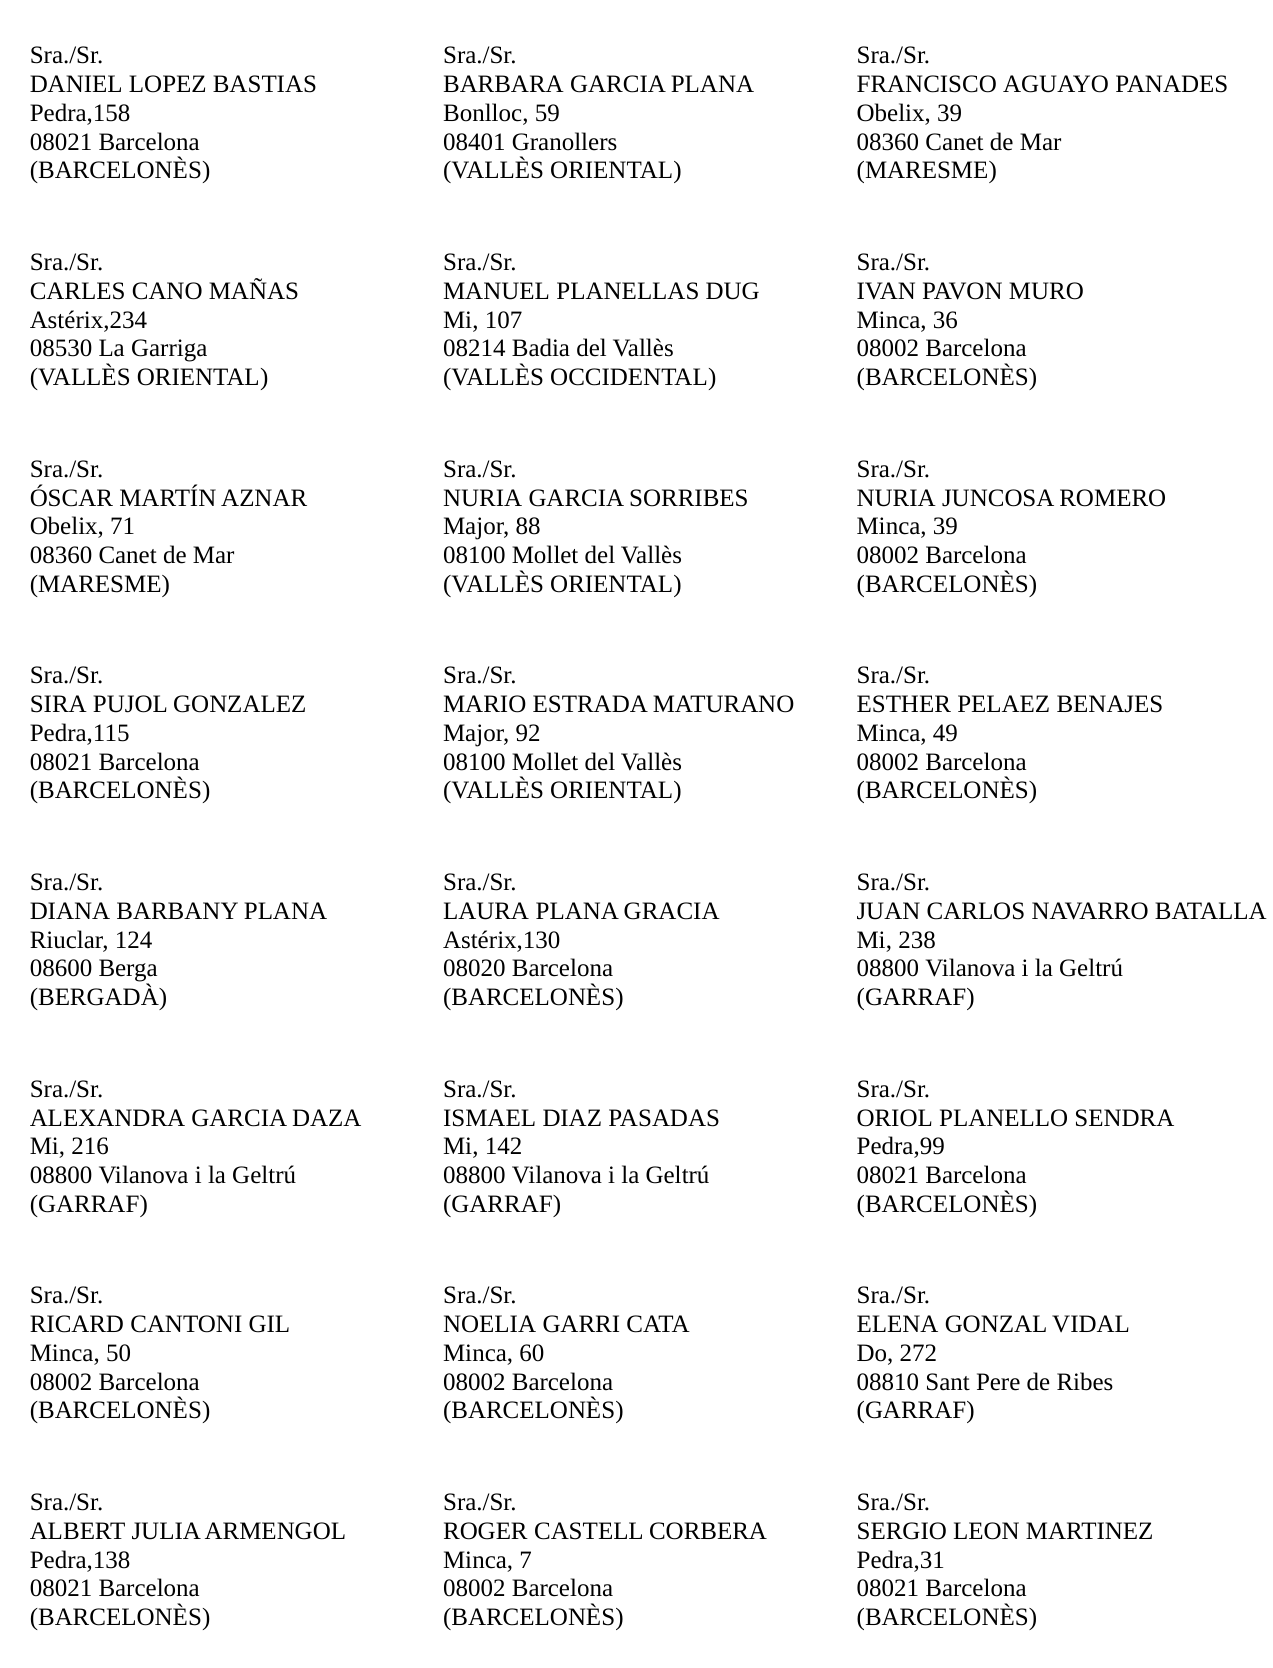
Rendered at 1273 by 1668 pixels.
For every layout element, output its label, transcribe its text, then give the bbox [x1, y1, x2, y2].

text Sra./Sr. NURIA JUNCOSA ROMERO Minca, 39 08002 Barcelona (BARCELONÈS) [856, 425, 1270, 598]
text Sra./Sr. BARBARA GARCIA PLANA Bonlloc, 59 08401 Granollers (VALLÈS ORIENTAL) [443, 12, 856, 184]
text Sra./Sr. ROGER CASTELL CORBERA Minca, 7 08002 Barcelona (BARCELONÈS) [443, 1458, 856, 1631]
text Sra./Sr. DIANA BARBANY PLANA Riuclar, 124 08600 Berga (BERGADÀ) [29, 838, 443, 1011]
text Sra./Sr. ISMAEL DIAZ PASADAS Mi, 142 08800 Vilanova i la Geltrú (GARRAF) [443, 1045, 856, 1218]
text Sra./Sr. DANIEL LOPEZ BASTIAS Pedra,158 08021 Barcelona (BARCELONÈS) [29, 12, 443, 184]
text Sra./Sr. RICARD CANTONI GIL Minca, 50 08002 Barcelona (BARCELONÈS) [29, 1252, 443, 1424]
text Sra./Sr. IVAN PAVON MURO Minca, 36 08002 Barcelona (BARCELONÈS) [856, 218, 1270, 391]
text Sra./Sr. ALBERT JULIA ARMENGOL Pedra,138 08021 Barcelona (BARCELONÈS) [29, 1458, 443, 1631]
text Sra./Sr. SERGIO LEON MARTINEZ Pedra,31 08021 Barcelona (BARCELONÈS) [856, 1458, 1270, 1631]
text Sra./Sr. FRANCISCO AGUAYO PANADES Obelix, 39 08360 Canet de Mar (MARESME) [856, 12, 1270, 184]
text Sra./Sr. ESTHER PELAEZ BENAJES Minca, 49 08002 Barcelona (BARCELONÈS) [856, 632, 1270, 804]
text Sra./Sr. ALEXANDRA GARCIA DAZA Mi, 216 08800 Vilanova i la Geltrú (GARRAF) [29, 1045, 443, 1218]
text Sra./Sr. ELENA GONZAL VIDAL Do, 272 08810 Sant Pere de Ribes (GARRAF) [856, 1252, 1270, 1424]
text Sra./Sr. MARIO ESTRADA MATURANO Major, 92 08100 Mollet del Vallès (VALLÈS ORIENTAL) [443, 632, 856, 804]
text Sra./Sr. ÓSCAR MARTÍN AZNAR Obelix, 71 08360 Canet de Mar (MARESME) [29, 425, 443, 598]
text Sra./Sr. JUAN CARLOS NAVARRO BATALLA Mi, 238 08800 Vilanova i la Geltrú (GARRAF) [856, 838, 1270, 1011]
text Sra./Sr. SIRA PUJOL GONZALEZ Pedra,115 08021 Barcelona (BARCELONÈS) [29, 632, 443, 804]
text Sra./Sr. CARLES CANO MAÑAS Astérix,234 08530 La Garriga (VALLÈS ORIENTAL) [29, 218, 443, 391]
text Sra./Sr. NURIA GARCIA SORRIBES Major, 88 08100 Mollet del Vallès (VALLÈS ORIENTAL) [443, 425, 856, 598]
text Sra./Sr. ORIOL PLANELLO SENDRA Pedra,99 08021 Barcelona (BARCELONÈS) [856, 1045, 1270, 1218]
text Sra./Sr. NOELIA GARRI CATA Minca, 60 08002 Barcelona (BARCELONÈS) [443, 1252, 856, 1424]
text Sra./Sr. MANUEL PLANELLAS DUG Mi, 107 08214 Badia del Vallès (VALLÈS OCCIDENTAL) [443, 218, 856, 391]
text Sra./Sr. LAURA PLANA GRACIA Astérix,130 08020 Barcelona (BARCELONÈS) [443, 838, 856, 1011]
